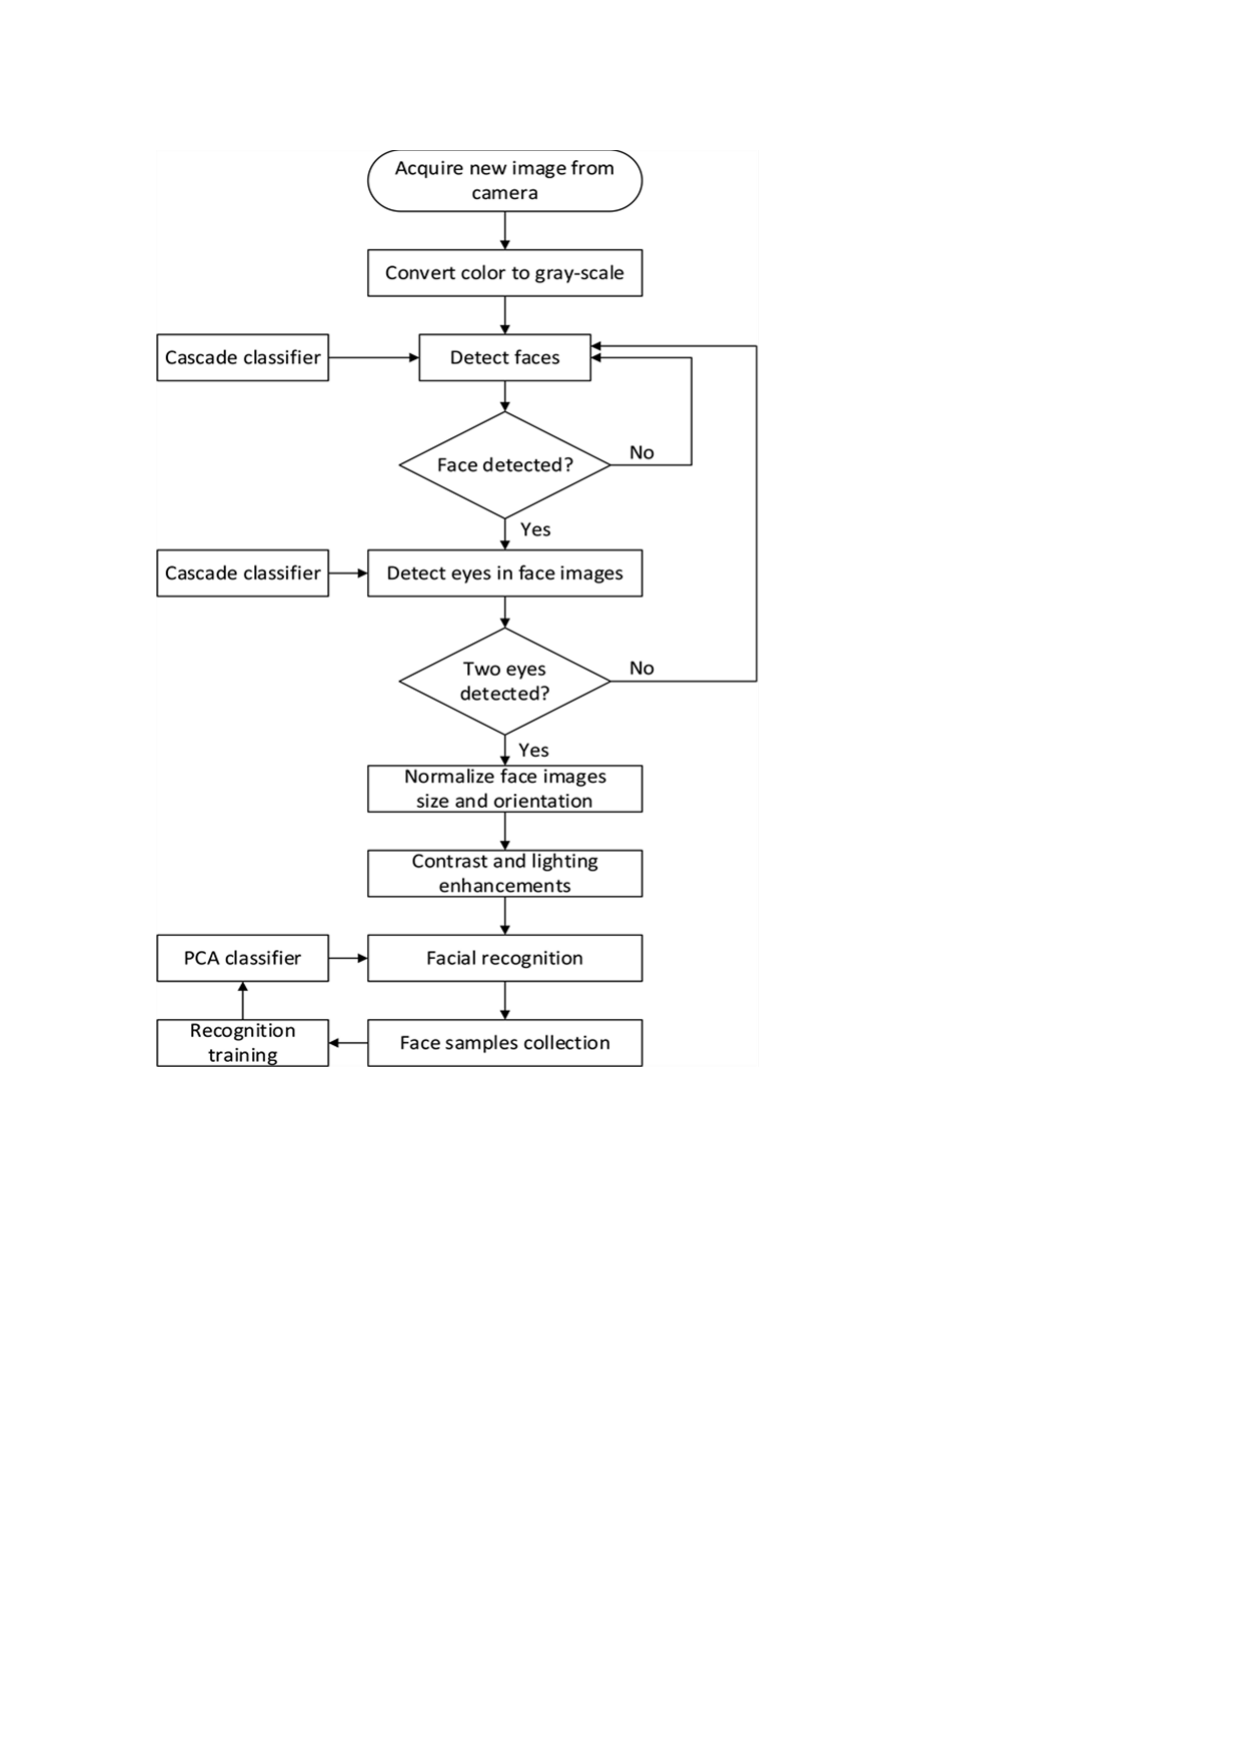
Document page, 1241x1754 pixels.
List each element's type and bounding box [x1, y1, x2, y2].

picture [150, 150, 1103, 1067]
